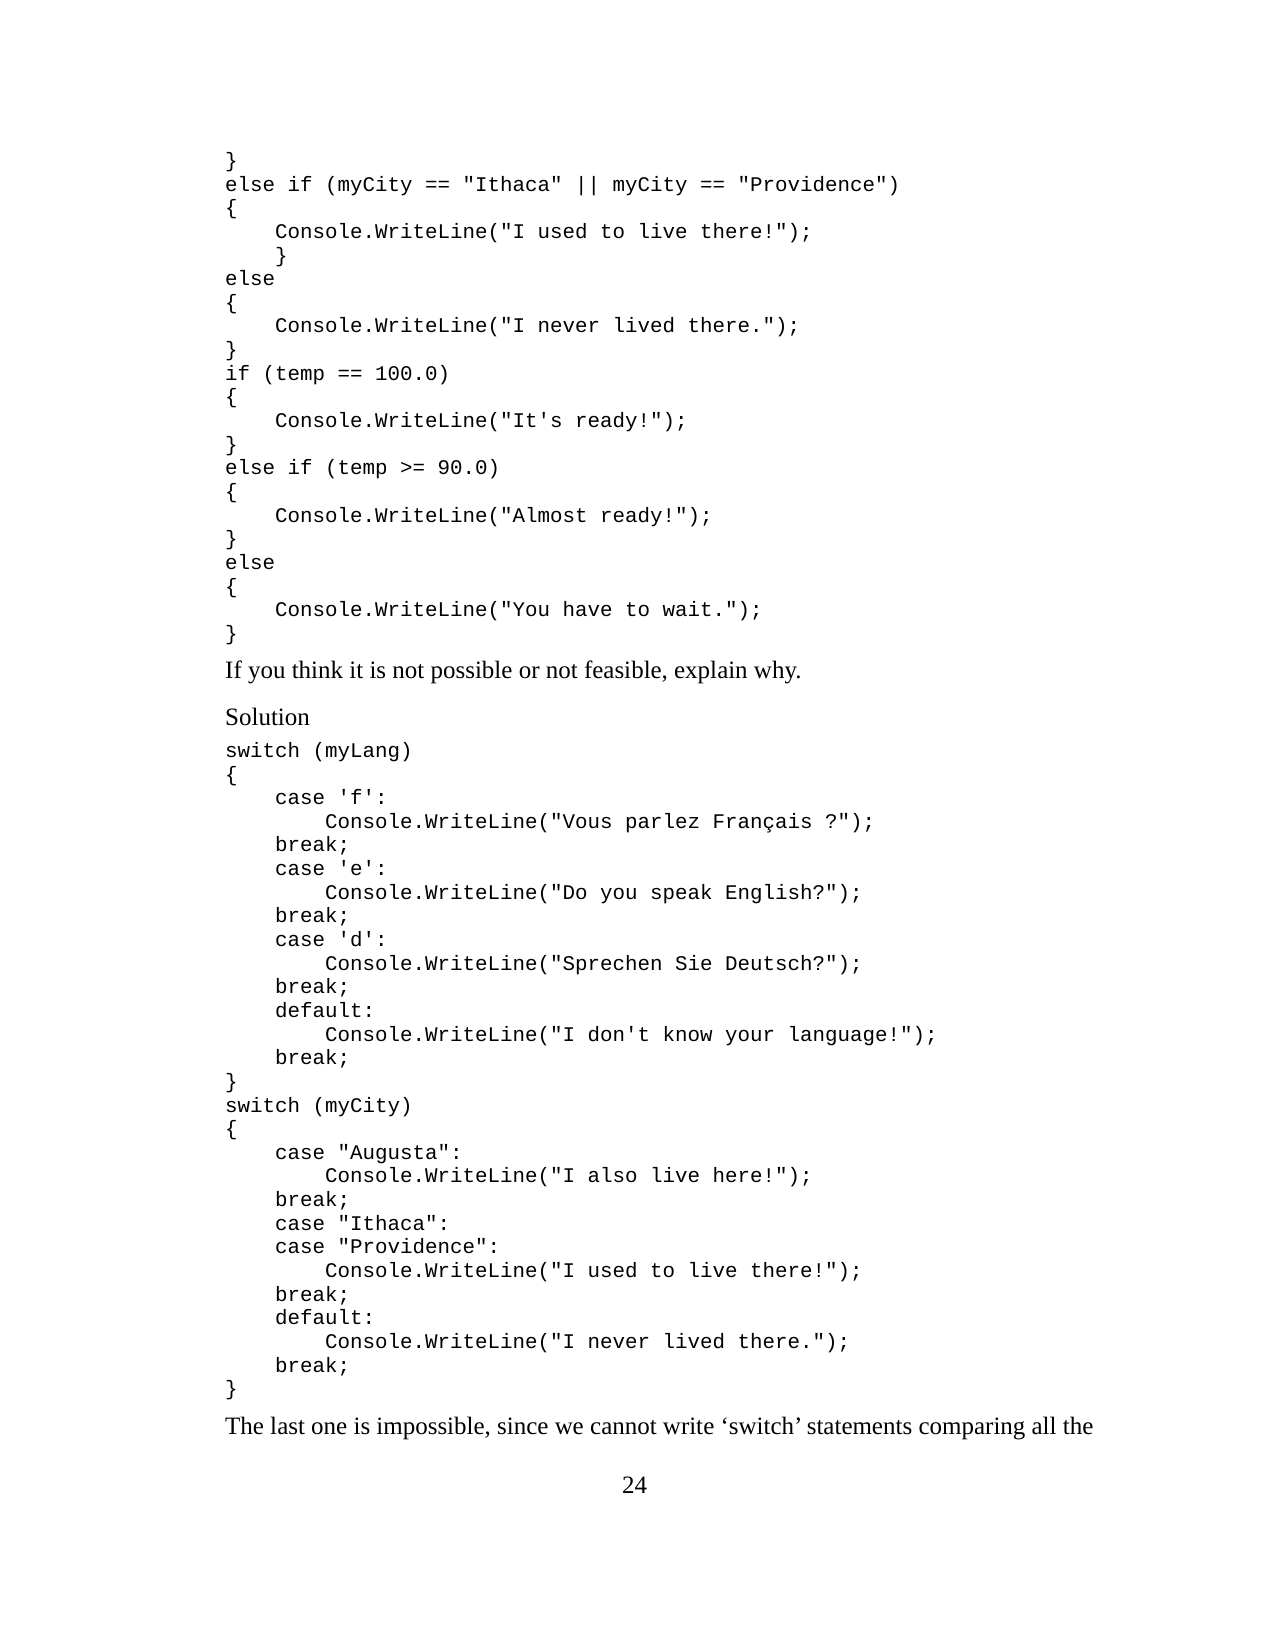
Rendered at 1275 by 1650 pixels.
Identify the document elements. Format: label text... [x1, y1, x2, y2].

list default: [187, 1000, 1125, 1024]
list { [187, 292, 1125, 316]
list { [187, 481, 1125, 505]
list } [187, 434, 1125, 457]
list if (temp == 100.0) [187, 363, 1125, 386]
list Console.WriteLine("I also live here!"); [187, 1166, 1125, 1189]
list Console.WriteLine("It's ready!"); [187, 410, 1125, 434]
list If you think it is not possible or not feasible, explain why. [187, 656, 1125, 684]
list } [187, 150, 1125, 174]
list } [187, 1378, 1125, 1402]
list case "Ithaca": [187, 1213, 1125, 1236]
list { [187, 763, 1125, 787]
list } [187, 244, 1125, 268]
list case "Providence": [187, 1236, 1125, 1260]
list Console.WriteLine("Do you speak English?"); [187, 882, 1125, 905]
list Console.WriteLine("Almost ready!"); [187, 505, 1125, 528]
list else if (myCity == "Ithaca" || myCity == "Providence") [187, 174, 1125, 197]
list break; [187, 834, 1125, 858]
list case 'f': [187, 787, 1125, 811]
list switch (myCity) [187, 1094, 1125, 1118]
list { [187, 576, 1125, 599]
list case 'e': [187, 858, 1125, 882]
list Console.WriteLine("I don't know your language!"); [187, 1024, 1125, 1047]
list { [187, 197, 1125, 221]
list Solution [187, 702, 1125, 731]
list Console.WriteLine("Sprechen Sie Deutsch?"); [187, 953, 1125, 976]
list The last one is impossible, since we cannot write ‘switch’ statements comparing all the [187, 1411, 1125, 1440]
list break; [187, 976, 1125, 1000]
list Console.WriteLine("I used to live there!"); [187, 221, 1125, 244]
list else [187, 268, 1125, 292]
list } [187, 1071, 1125, 1094]
list { [187, 1118, 1125, 1142]
list } [187, 623, 1125, 647]
list break; [187, 1284, 1125, 1307]
list Console.WriteLine("I used to live there!"); [187, 1260, 1125, 1284]
list case 'd': [187, 929, 1125, 953]
list break; [187, 1355, 1125, 1378]
list else if (temp >= 90.0) [187, 457, 1125, 481]
list else [187, 552, 1125, 576]
list case "Augusta": [187, 1142, 1125, 1166]
list break; [187, 905, 1125, 929]
list Console.WriteLine("I never lived there."); [187, 316, 1125, 339]
list Console.WriteLine("Vous parlez Français ?"); [187, 811, 1125, 834]
list Console.WriteLine("I never lived there."); [187, 1331, 1125, 1355]
list { [187, 386, 1125, 410]
list } [187, 339, 1125, 363]
list break; [187, 1047, 1125, 1071]
list Console.WriteLine("You have to wait."); [187, 599, 1125, 623]
list break; [187, 1189, 1125, 1213]
list switch (myLang) [187, 740, 1125, 763]
list default: [187, 1307, 1125, 1331]
list } [187, 528, 1125, 552]
